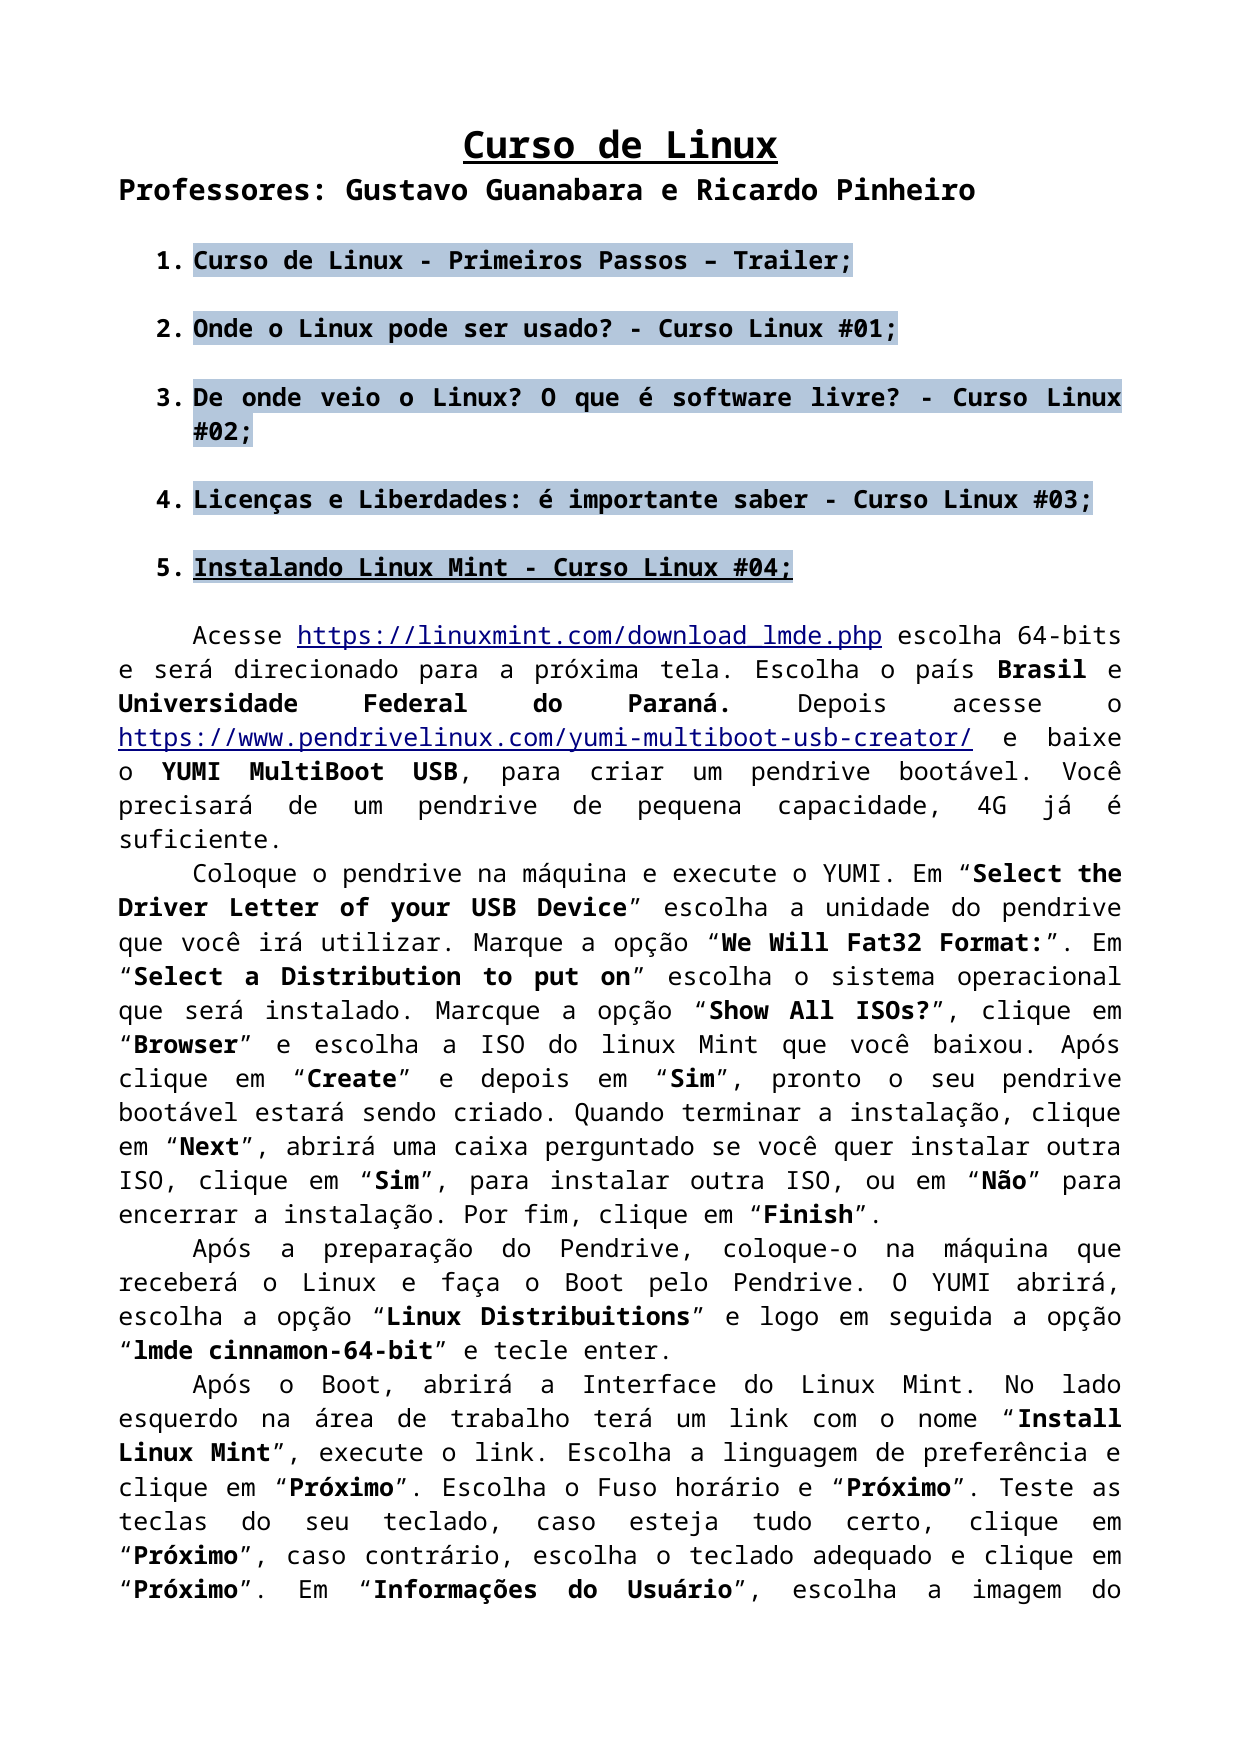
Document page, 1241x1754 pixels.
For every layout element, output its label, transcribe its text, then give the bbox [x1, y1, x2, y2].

text Acesse https://linuxmint.com/download_lmde.php escolha 64-bits e será direcionado para a próxima tela. Escolha o país Brasil e Universidade Federal do Paraná. Depois acesse o https://www.pendrivelinux.com/yumi-multiboot-usb-creator/ e baixe o YUMI MultiBoot USB, para criar um pendrive bootável. Você precisará de um pendrive de pequena capacidade, 4G já é suficiente. [118, 618, 1122, 856]
list Instalando Linux Mint - Curso Linux #04; [156, 549, 1122, 583]
text Após a preparação do Pendrive, coloque-o na máquina que receberá o Linux e faça o Boot pelo Pendrive. O YUMI abrirá, escolha a opção “Linux Distribuitions” e logo em seguida a opção “lmde cinnamon-64-bit” e tecle enter. [118, 1231, 1122, 1367]
text Curso de Linux [118, 118, 1122, 169]
list Onde o Linux pode ser usado? - Curso Linux #01; [156, 311, 1122, 345]
text Após o Boot, abrirá a Interface do Linux Mint. No lado esquerdo na área de trabalho terá um link com o nome “Install Linux Mint”, execute o link. Escolha a linguagem de preferência e clique em “Próximo”. Escolha o Fuso horário e “Próximo”. Teste as teclas do seu teclado, caso esteja tudo certo, clique em “Próximo”, caso contrário, escolha o teclado adequado e clique em “Próximo”. Em “Informações do Usuário”, escolha a imagem do [118, 1367, 1122, 1605]
text Professores: Gustavo Guanabara e Ricardo Pinheiro [118, 169, 1122, 209]
list Curso de Linux - Primeiros Passos – Trailer; [156, 243, 1122, 277]
text Coloque o pendrive na máquina e execute o YUMI. Em “Select the Driver Letter of your USB Device” escolha a unidade do pendrive que você irá utilizar. Marque a opção “We Will Fat32 Format:”. Em “Select a Distribution to put on” escolha o sistema operacional que será instalado. Marcque a opção “Show All ISOs?”, clique em “Browser” e escolha a ISO do linux Mint que você baixou. Após clique em “Create” e depois em “Sim”, pronto o seu pendrive bootável estará sendo criado. Quando terminar a instalação, clique em “Next”, abrirá uma caixa perguntado se você quer instalar outra ISO, clique em “Sim”, para instalar outra ISO, ou em “Não” para encerrar a instalação. Por fim, clique em “Finish”. [118, 856, 1122, 1231]
list Licenças e Liberdades: é importante saber - Curso Linux #03; [156, 481, 1122, 515]
list De onde veio o Linux? O que é software livre? - Curso Linux #02; [156, 379, 1122, 447]
